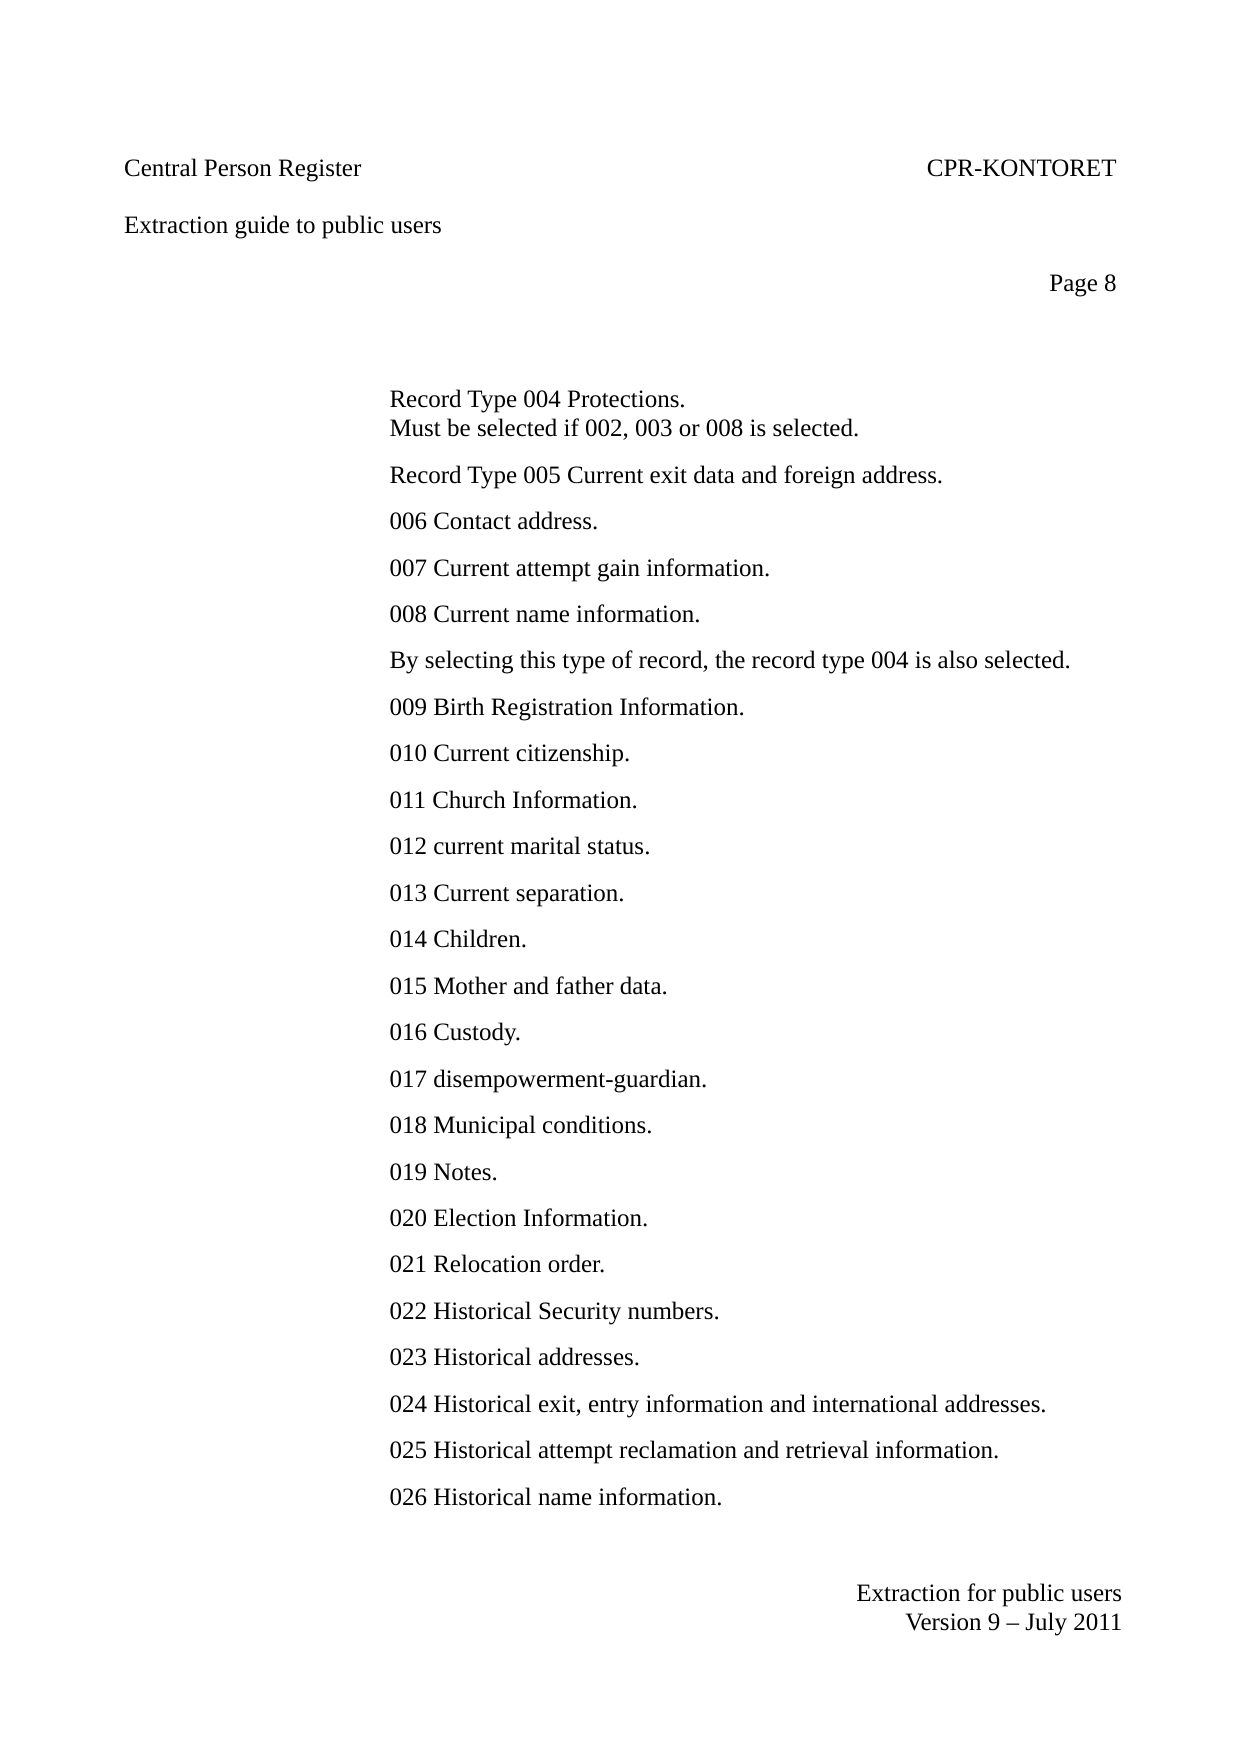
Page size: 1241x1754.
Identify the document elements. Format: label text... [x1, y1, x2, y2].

table_cell Record Type 004 Protections. Must be selected if 002, 003 or 008 is selected. Record Type 005 Current exit data and foreign address. 006 Contact address. 007 Current attempt gain information. 008 Current name information. By selecting this type of record, the record type 004 is also selected. 009 Birth Registration Information. 010 Current citizenship. 011 Church Information. 012 current marital status. 013 Current separation. 014 Children. 015 Mother and father data. 016 Custody. 017 disempowerment-guardian. 018 Municipal conditions. 019 Notes. 020 Election Information. 021 Relocation order. 022 Historical Security numbers. 023 Historical addresses. 024 Historical exit, entry information and international addresses. 025 Historical attempt reclamation and retrieval information. 026 Historical name information. [384, 379, 1122, 1534]
table_cell [118, 379, 384, 1534]
